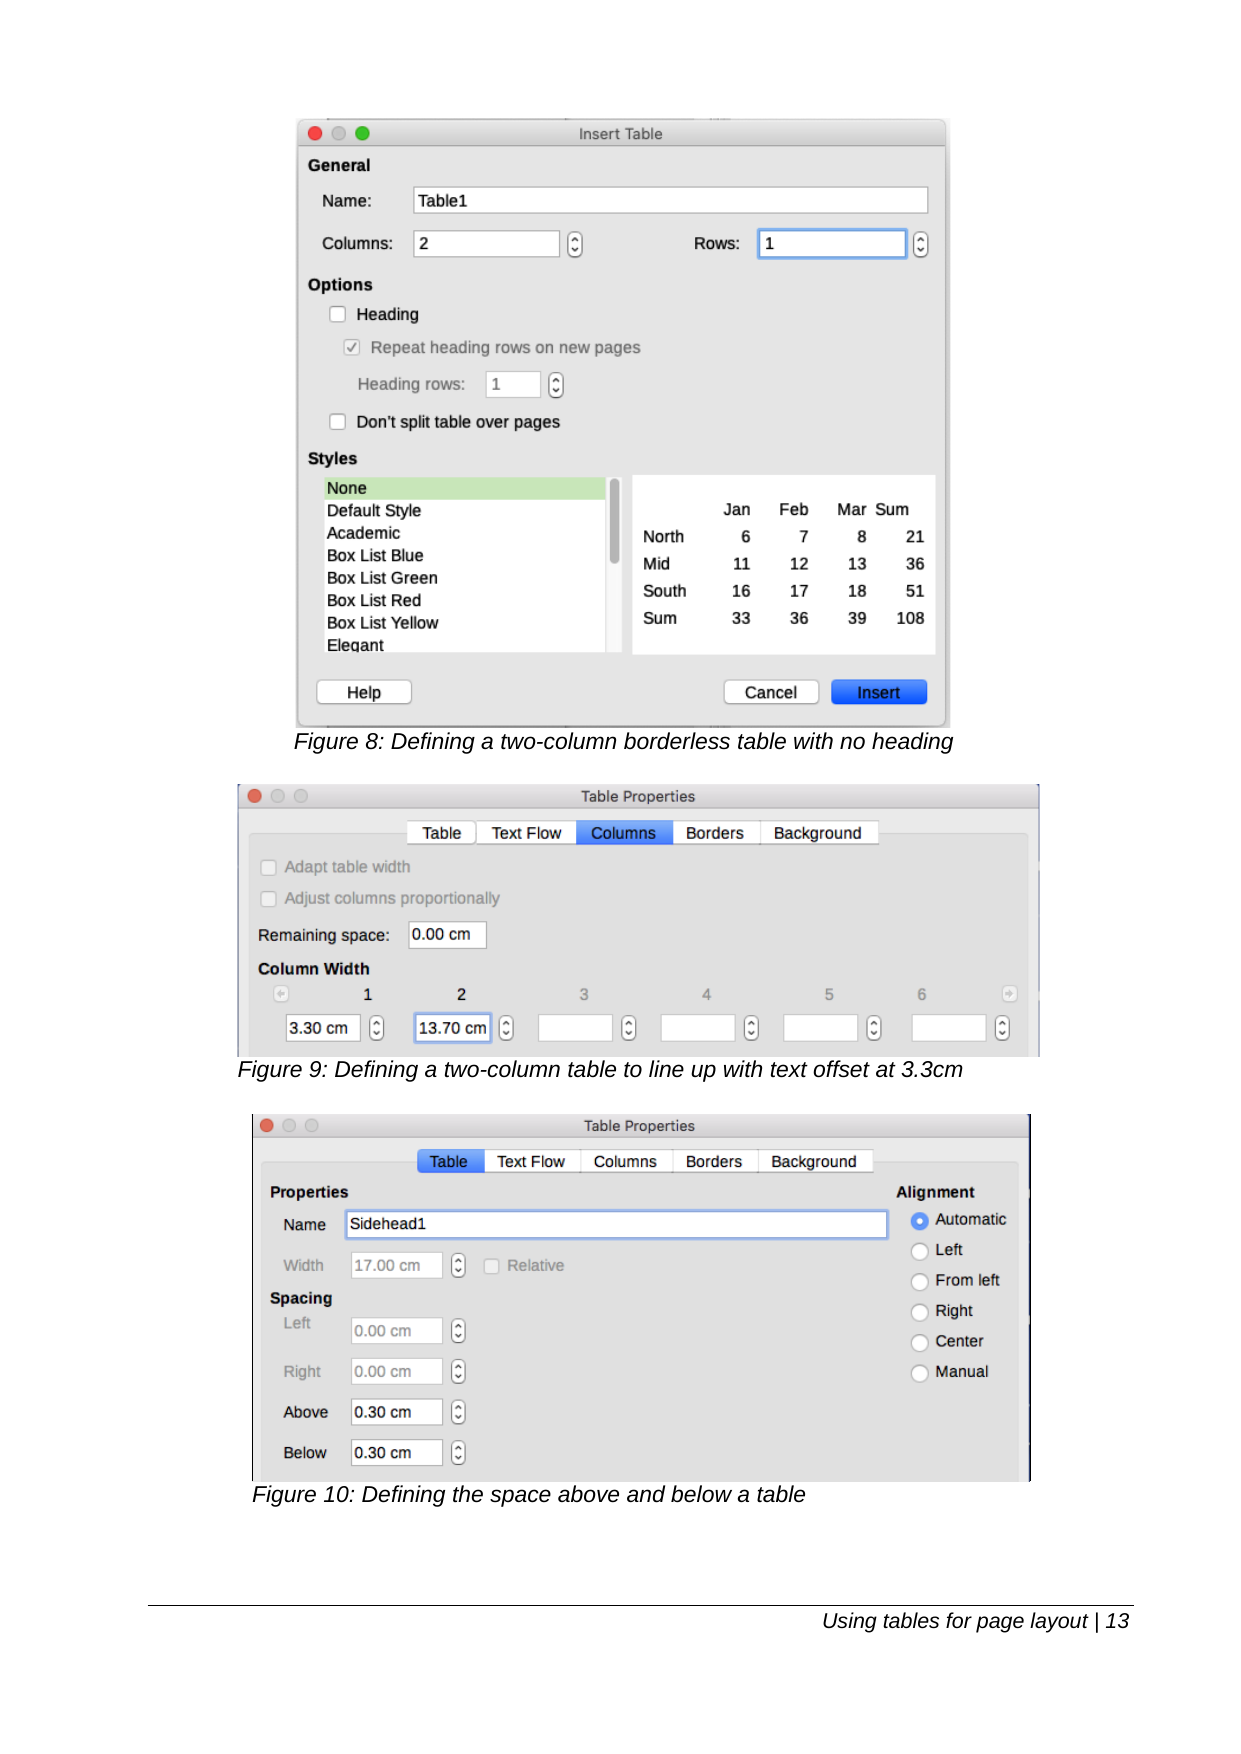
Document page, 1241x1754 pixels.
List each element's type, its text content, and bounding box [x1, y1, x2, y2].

picture [295, 118, 951, 728]
text Figure 9: Defining a two-column table to line up with text offset at 3.3cm [237, 1056, 1044, 1083]
picture [237, 784, 1040, 1057]
text Figure 10: Defining the space above and below a table [252, 1482, 1030, 1507]
text Figure 8: Defining a two-column borderless table with no heading [294, 118, 988, 754]
picture [253, 1114, 1030, 1482]
